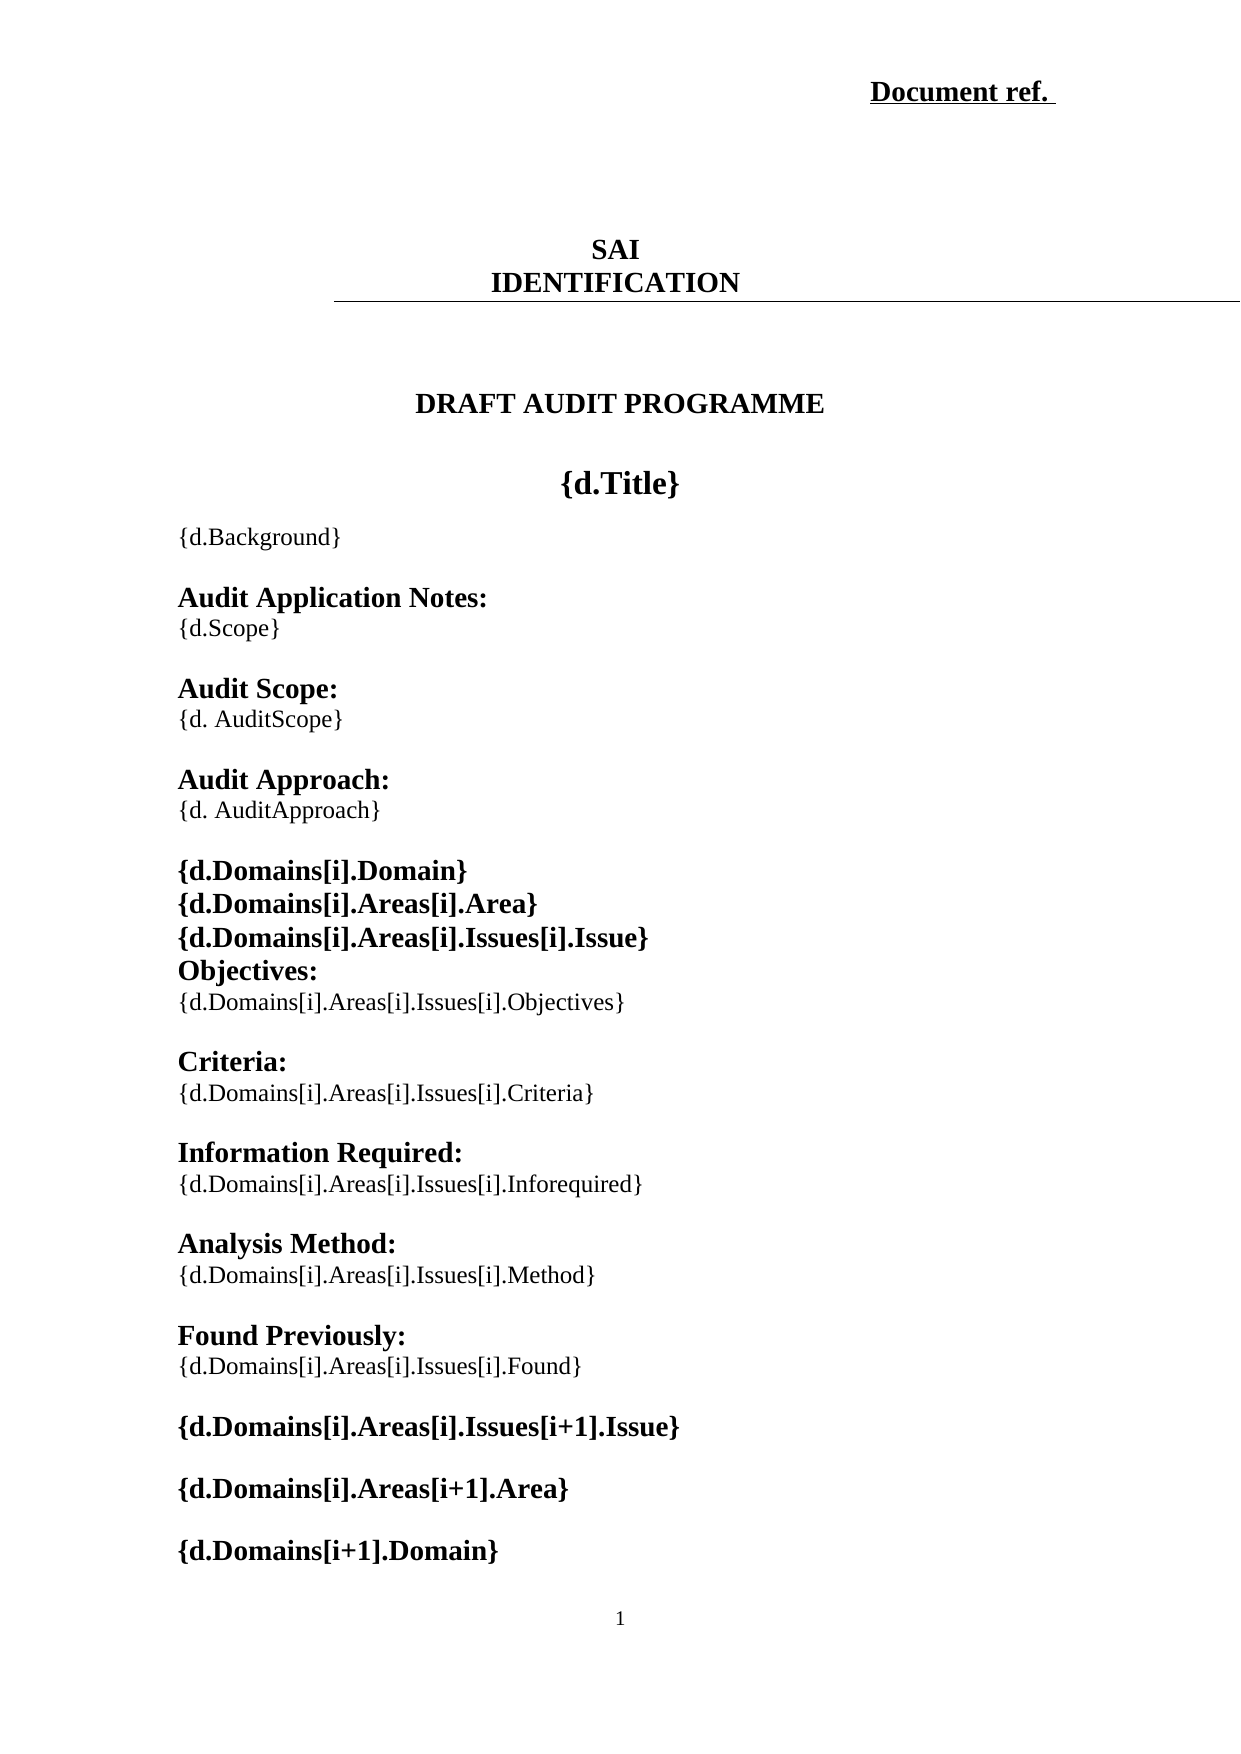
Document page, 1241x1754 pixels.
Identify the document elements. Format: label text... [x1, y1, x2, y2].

text {d.Domains[i].Areas[i+1].Area} [177, 1471, 1063, 1504]
text SAI [177, 232, 1054, 266]
text {d.Scope} [177, 613, 1063, 642]
text {d.Domains[i+1].Domain} [177, 1533, 1063, 1567]
text {d.Domains[i].Areas[i].Issues[i].Criteria} [177, 1078, 1063, 1107]
text {d.Domains[i].Areas[i].Issues[i+1].Issue} [177, 1409, 1063, 1442]
text {d.Background} [177, 522, 1063, 551]
text {d.Domains[i].Areas[i].Issues[i].Issue} [177, 920, 1063, 953]
text DRAFT AUDIT PROGRAMME [177, 386, 1063, 419]
text Audit Scope: [177, 671, 1063, 704]
text Criteria: [177, 1044, 1063, 1078]
text Found Previously: [177, 1318, 1063, 1351]
text {d.Domains[i].Areas[i].Issues[i].Found} [177, 1351, 1063, 1380]
text {d.Domains[i].Areas[i].Issues[i].Objectives} [177, 987, 1063, 1016]
text Objectives: [177, 953, 1063, 987]
text Audit Approach: [177, 762, 1063, 795]
text IDENTIFICATION [177, 266, 1054, 299]
text Information Required: [177, 1136, 1063, 1169]
text Analysis Method: [177, 1227, 1063, 1260]
text {d.Domains[i].Areas[i].Issues[i].Inforequired} [177, 1169, 1063, 1198]
text Audit Application Notes: [177, 580, 1063, 613]
text {d.Domains[i].Areas[i].Area} [177, 886, 1063, 920]
text {d. AuditScope} [177, 704, 1063, 733]
text {d.Title} [177, 463, 1063, 502]
text Document ref. [190, 74, 1055, 107]
text {d. AuditApproach} [177, 795, 1063, 824]
text {d.Domains[i].Domain} [177, 853, 1063, 886]
text {d.Domains[i].Areas[i].Issues[i].Method} [177, 1260, 1063, 1289]
